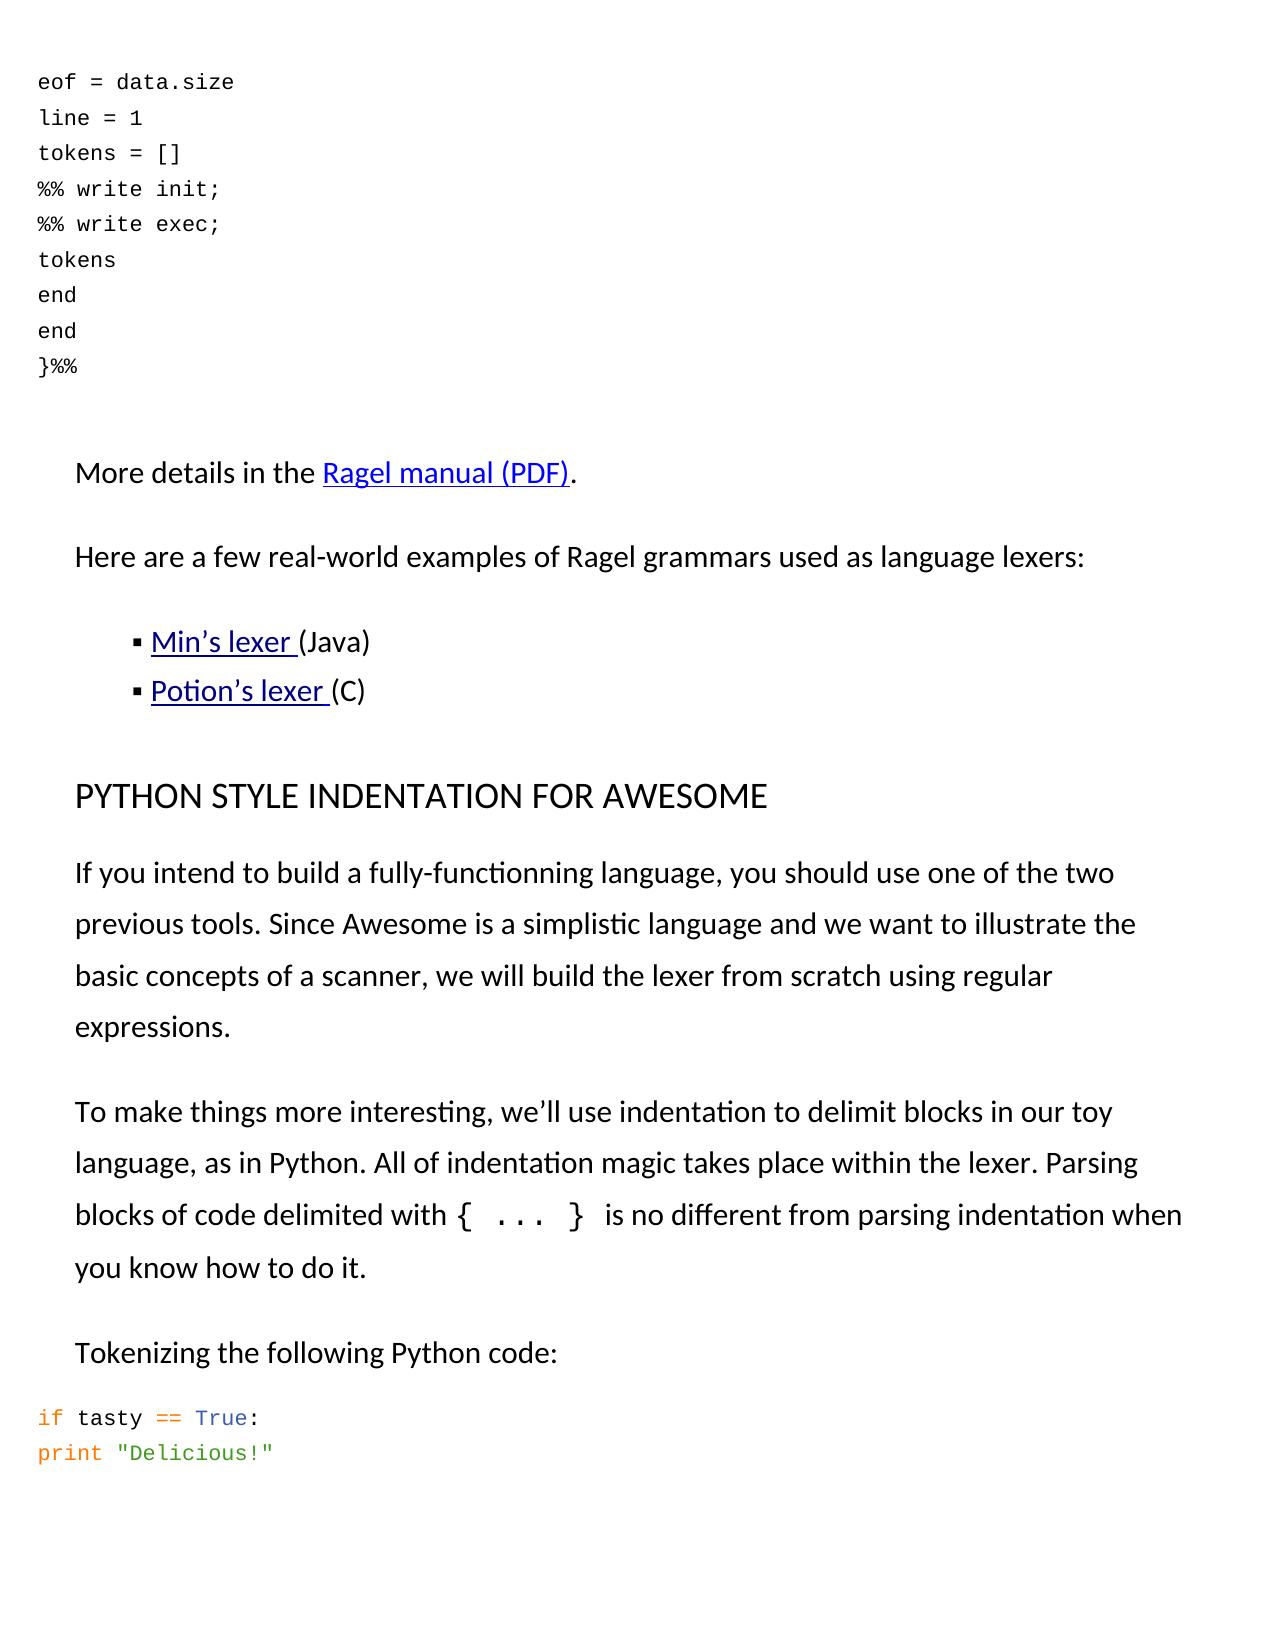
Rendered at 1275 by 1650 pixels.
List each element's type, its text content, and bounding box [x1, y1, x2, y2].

text If you intend to build a fully-functionning language, you should use one of the two previous tools. Since Awesome is a simplistic language and we want to illustrate the basic concepts of a scanner, we will build the lexer from scratch using regular expressions. [74, 853, 1195, 1045]
list end [0, 285, 1232, 309]
list tokens [0, 249, 1232, 274]
list end [0, 320, 1232, 345]
text Here are a few real-world examples of Ragel grammars used as language lexers: [74, 537, 1195, 575]
list line = 1 [0, 107, 1232, 132]
list eof = data.size [0, 72, 1232, 96]
text More details in the Ragel manual (PDF). [74, 453, 1195, 491]
text To make things more interesting, we’ll use indentation to delimit blocks in our toy language, as in Python. All of indentation magic takes place within the lexer. Parsing blocks of code delimited with { ... } is no different from parsing indentation when you know how to do it. [74, 1092, 1195, 1286]
list if tasty == True: [0, 1407, 1253, 1432]
text ▪ Min’s lexer (Java) [132, 622, 1275, 660]
text Tokenizing the following Python code: [74, 1333, 1195, 1371]
list tokens = [] [0, 143, 1232, 167]
list %% write init; [0, 178, 1232, 203]
list print "Delicious!" [0, 1442, 1253, 1467]
list %% write exec; [0, 214, 1232, 238]
text ▪ Potion’s lexer (C) [132, 671, 1275, 709]
subtitle PYTHON STYLE INDENTATION FOR AWESOME [74, 772, 1217, 818]
list }%% [0, 356, 1232, 381]
